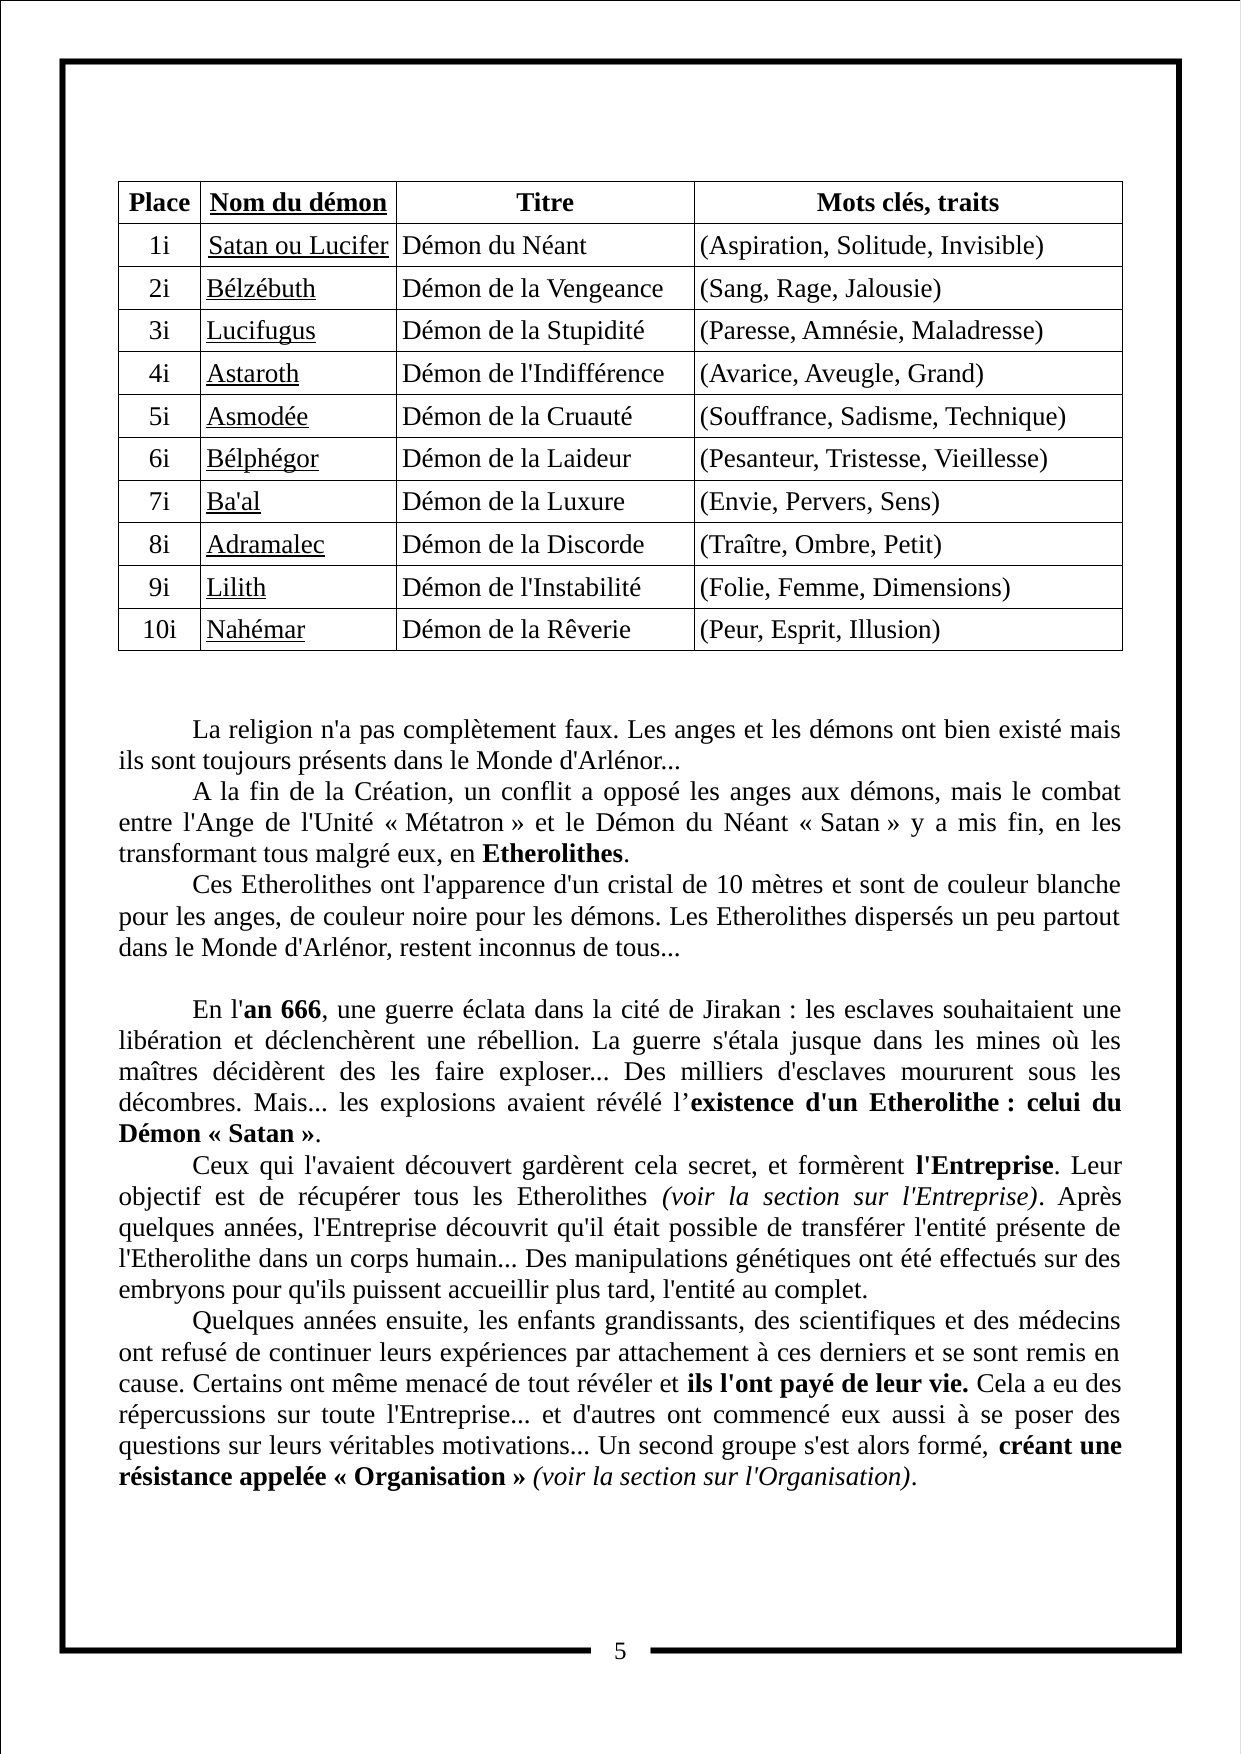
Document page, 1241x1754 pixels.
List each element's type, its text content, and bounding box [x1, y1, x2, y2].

table_header Nom du démon [201, 182, 396, 223]
table_cell Astaroth [201, 352, 396, 394]
table_cell (Pesanteur, Tristesse, Vieillesse) [695, 438, 1122, 479]
text A la fin de la Création, un conflit a opposé les anges aux démons, mais le combat entre l'Ange de l'Unité « Métatron » et le Démon du Néant « Satan » y a mis fin, en les transformant tous malgré eux, en Etherolithes. [118, 775, 1122, 868]
table_cell (Avarice, Aveugle, Grand) [695, 352, 1122, 394]
table_cell (Paresse, Amnésie, Maladresse) [695, 310, 1122, 351]
text En l'an 666, une guerre éclata dans la cité de Jirakan : les esclaves souhaitaient une libération et déclenchèrent une rébellion. La guerre s'étala jusque dans les mines où les maîtres décidèrent des les faire exploser... Des milliers d'esclaves moururent sous les décombres. Mais... les explosions avaient révélé l’existence d'un Etherolithe : celui du Démon « Satan ». [118, 993, 1122, 1149]
table_cell Asmodée [201, 395, 396, 437]
table_cell 1i [119, 224, 200, 266]
table_cell Adramalec [201, 523, 396, 565]
text Ces Etherolithes ont l'apparence d'un cristal de 10 mètres et sont de couleur blanche pour les anges, de couleur noire pour les démons. Les Etherolithes dispersés un peu partout dans le Monde d'Arlénor, restent inconnus de tous... [118, 868, 1122, 962]
table_cell Bélphégor [201, 438, 396, 479]
table_cell 8i [119, 523, 200, 565]
table_cell (Sang, Rage, Jalousie) [695, 267, 1122, 309]
table_cell Nahémar [201, 609, 396, 650]
table_cell 2i [119, 267, 200, 309]
table_cell (Envie, Pervers, Sens) [695, 481, 1122, 522]
table_cell Démon de la Cruauté [397, 395, 694, 437]
table_cell 7i [119, 481, 200, 522]
table_header Titre [397, 182, 694, 223]
table_cell (Aspiration, Solitude, Invisible) [695, 224, 1122, 266]
table_cell (Folie, Femme, Dimensions) [695, 566, 1122, 608]
text Ceux qui l'avaient découvert gardèrent cela secret, et formèrent l'Entreprise. Leur objectif est de récupérer tous les Etherolithes (voir la section sur l'Entreprise). Après quelques années, l'Entreprise découvrit qu'il était possible de transférer l'entité présente de l'Etherolithe dans un corps humain... Des manipulations génétiques ont été effectués sur des embryons pour qu'ils puissent accueillir plus tard, l'entité au complet. [118, 1149, 1122, 1304]
text La religion n'a pas complètement faux. Les anges et les démons ont bien existé mais ils sont toujours présents dans le Monde d'Arlénor... [118, 713, 1122, 775]
table_cell Lucifugus [201, 310, 396, 351]
table_cell Démon de la Stupidité [397, 310, 694, 351]
table_cell Démon de la Vengeance [397, 267, 694, 309]
table_cell Bélzébuth [201, 267, 396, 309]
table_cell Démon du Néant [397, 224, 694, 266]
table_cell Démon de la Discorde [397, 523, 694, 565]
table_cell Démon de l'Instabilité [397, 566, 694, 608]
table_cell Démon de la Laideur [397, 438, 694, 479]
table_cell 5i [119, 395, 200, 437]
table_cell 9i [119, 566, 200, 608]
table_cell Lilith [201, 566, 396, 608]
table_cell Satan ou Lucifer [201, 224, 396, 266]
table_cell Démon de la Rêverie [397, 609, 694, 650]
text Quelques années ensuite, les enfants grandissants, des scientifiques et des médecins ont refusé de continuer leurs expériences par attachement à ces derniers et se sont remis en cause. Certains ont même menacé de tout révéler et ils l'ont payé de leur vie. Cela a eu des répercussions sur toute l'Entreprise... et d'autres ont commencé eux aussi à se poser des questions sur leurs véritables motivations... Un second groupe s'est alors formé, créant une résistance appelée « Organisation » (voir la section sur l'Organisation). [118, 1304, 1122, 1491]
table_cell Ba'al [201, 481, 396, 522]
table_header Place [119, 182, 200, 223]
table_cell 6i [119, 438, 200, 479]
table_cell (Peur, Esprit, Illusion) [695, 609, 1122, 650]
table_cell (Souffrance, Sadisme, Technique) [695, 395, 1122, 437]
table_cell (Traître, Ombre, Petit) [695, 523, 1122, 565]
table_cell 4i [119, 352, 200, 394]
table_header Mots clés, traits [695, 182, 1122, 223]
table_cell 3i [119, 310, 200, 351]
table_cell Démon de la Luxure [397, 481, 694, 522]
table_cell Démon de l'Indifférence [397, 352, 694, 394]
picture [1, 1, 1240, 1754]
table_cell 10i [119, 609, 200, 650]
